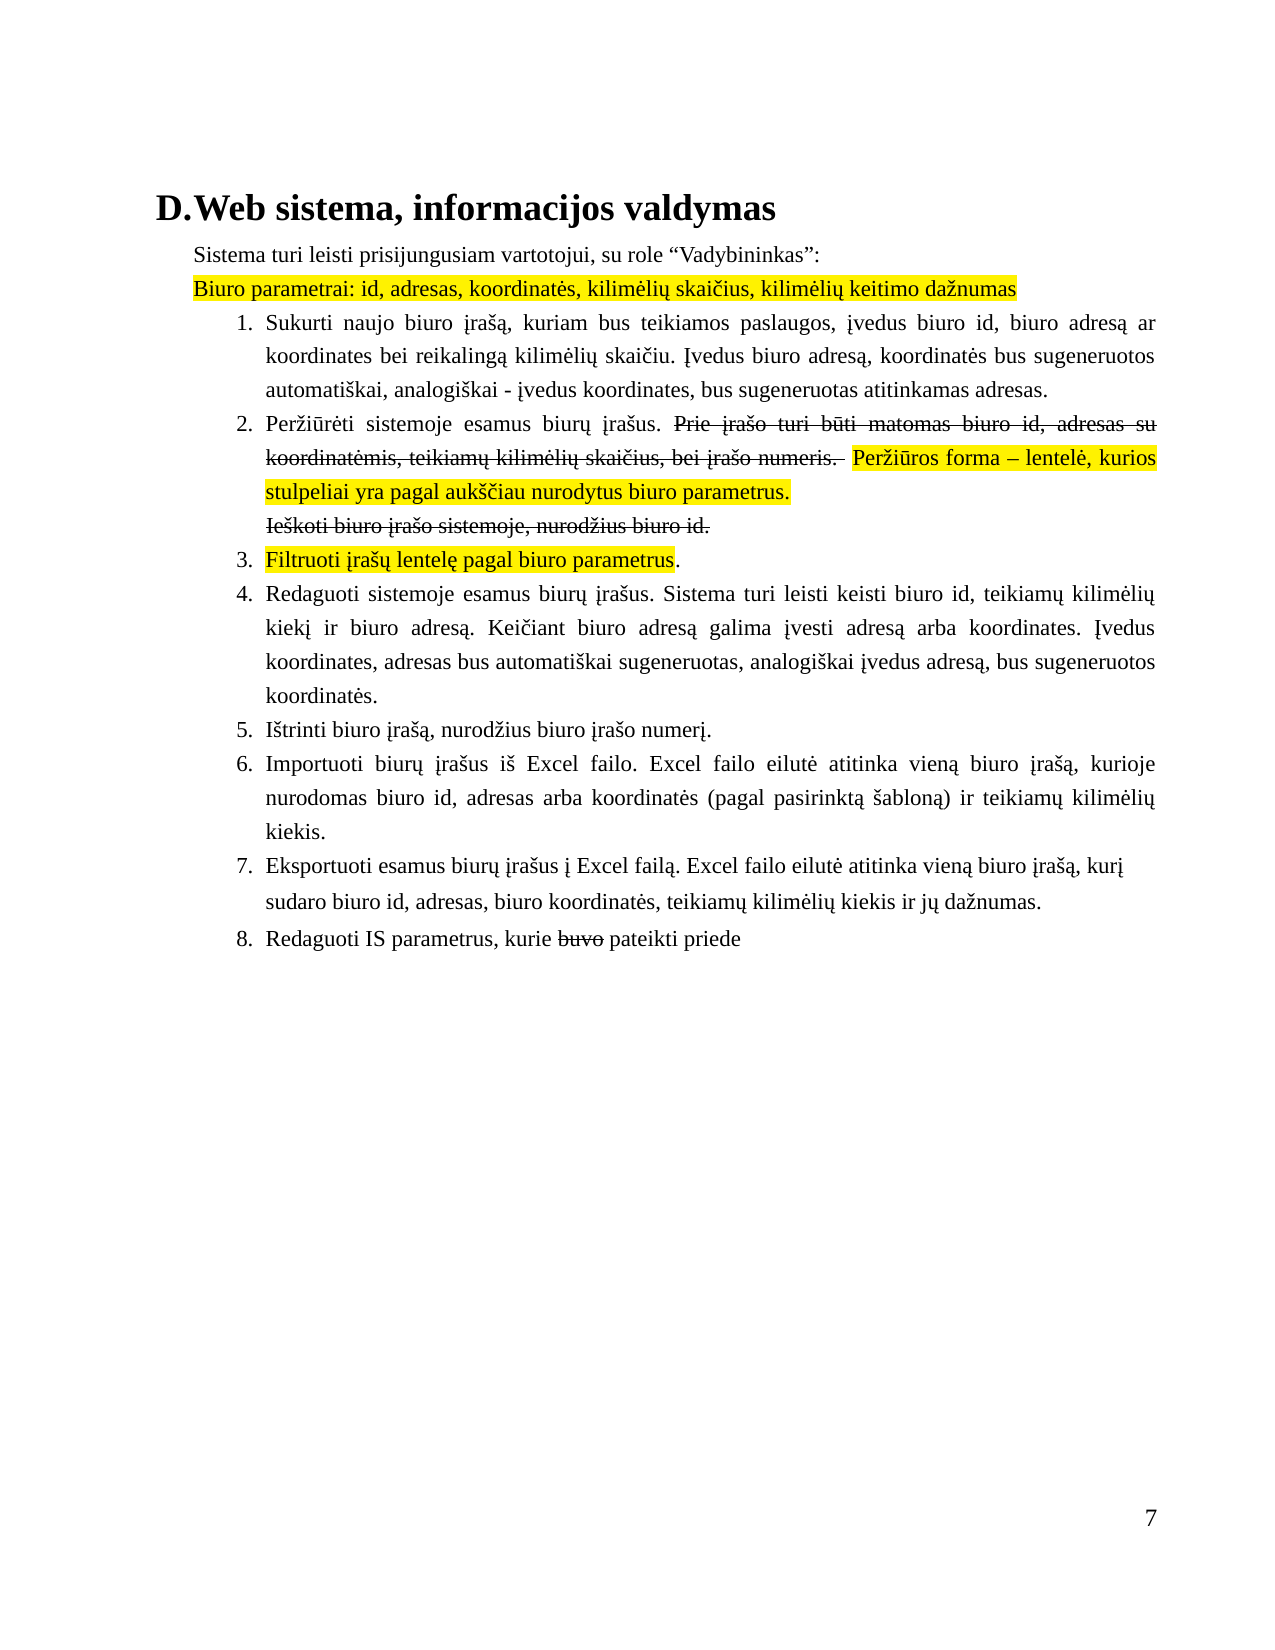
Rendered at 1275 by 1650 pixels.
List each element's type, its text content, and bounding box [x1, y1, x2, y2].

list Importuoti biurų įrašus iš Excel failo. Excel failo eilutė atitinka vieną biuro įrašą, kurioje nurodomas biuro id, adresas arba koordinatės (pagal pasirinktą šabloną) ir teikiamų kilimėlių kiekis. [236, 750, 1157, 844]
list Sukurti naujo biuro įrašą, kuriam bus teikiamos paslaugos, įvedus biuro id, biuro adresą ar koordinates bei reikalingą kilimėlių skaičiu. Įvedus biuro adresą, koordinatės bus sugeneruotos automatiškai, analogiškai - įvedus koordinates, bus sugeneruotas atitinkamas adresas. [236, 309, 1157, 403]
list Eksportuoti esamus biurų įrašus į Excel failą. Excel failo eilutė atitinka vieną biuro įrašą, kurį sudaro biuro id, adresas, biuro koordinatės, teikiamų kilimėlių kiekis ir jų dažnumas. [236, 852, 1157, 915]
subtitle Web sistema, informacijos valdymas [156, 185, 1157, 228]
list Redaguoti sistemoje esamus biurų įrašus. Sistema turi leisti keisti biuro id, teikiamų kilimėlių kiekį ir biuro adresą. Keičiant biuro adresą galima įvesti adresą arba koordinates. Įvedus koordinates, adresas bus automatiškai sugeneruotas, analogiškai įvedus adresą, bus sugeneruotos koordinatės. [236, 580, 1157, 708]
text Ieškoti biuro įrašo sistemoje, nurodžius biuro id. [118, 512, 1157, 539]
list Peržiūrėti sistemoje esamus biurų įrašus. Prie įrašo turi būti matomas biuro id, adresas su koordinatėmis, teikiamų kilimėlių skaičius, bei įrašo numeris. Peržiūros forma – lentelė, kurios stulpeliai yra pagal aukščiau nurodytus biuro parametrus. [236, 411, 1157, 505]
list Filtruoti įrašų lentelę pagal biuro parametrus. [236, 546, 1157, 573]
text Biuro parametrai: id, adresas, koordinatės, kilimėlių skaičius, kilimėlių keitimo dažnumas [193, 275, 1157, 301]
list Ištrinti biuro įrašą, nurodžius biuro įrašo numerį. [236, 716, 1157, 742]
list Redaguoti IS parametrus, kurie buvo pateikti priede [236, 925, 1157, 951]
text Sistema turi leisti prisijungusiam vartotojui, su role “Vadybininkas”: [193, 241, 1157, 267]
